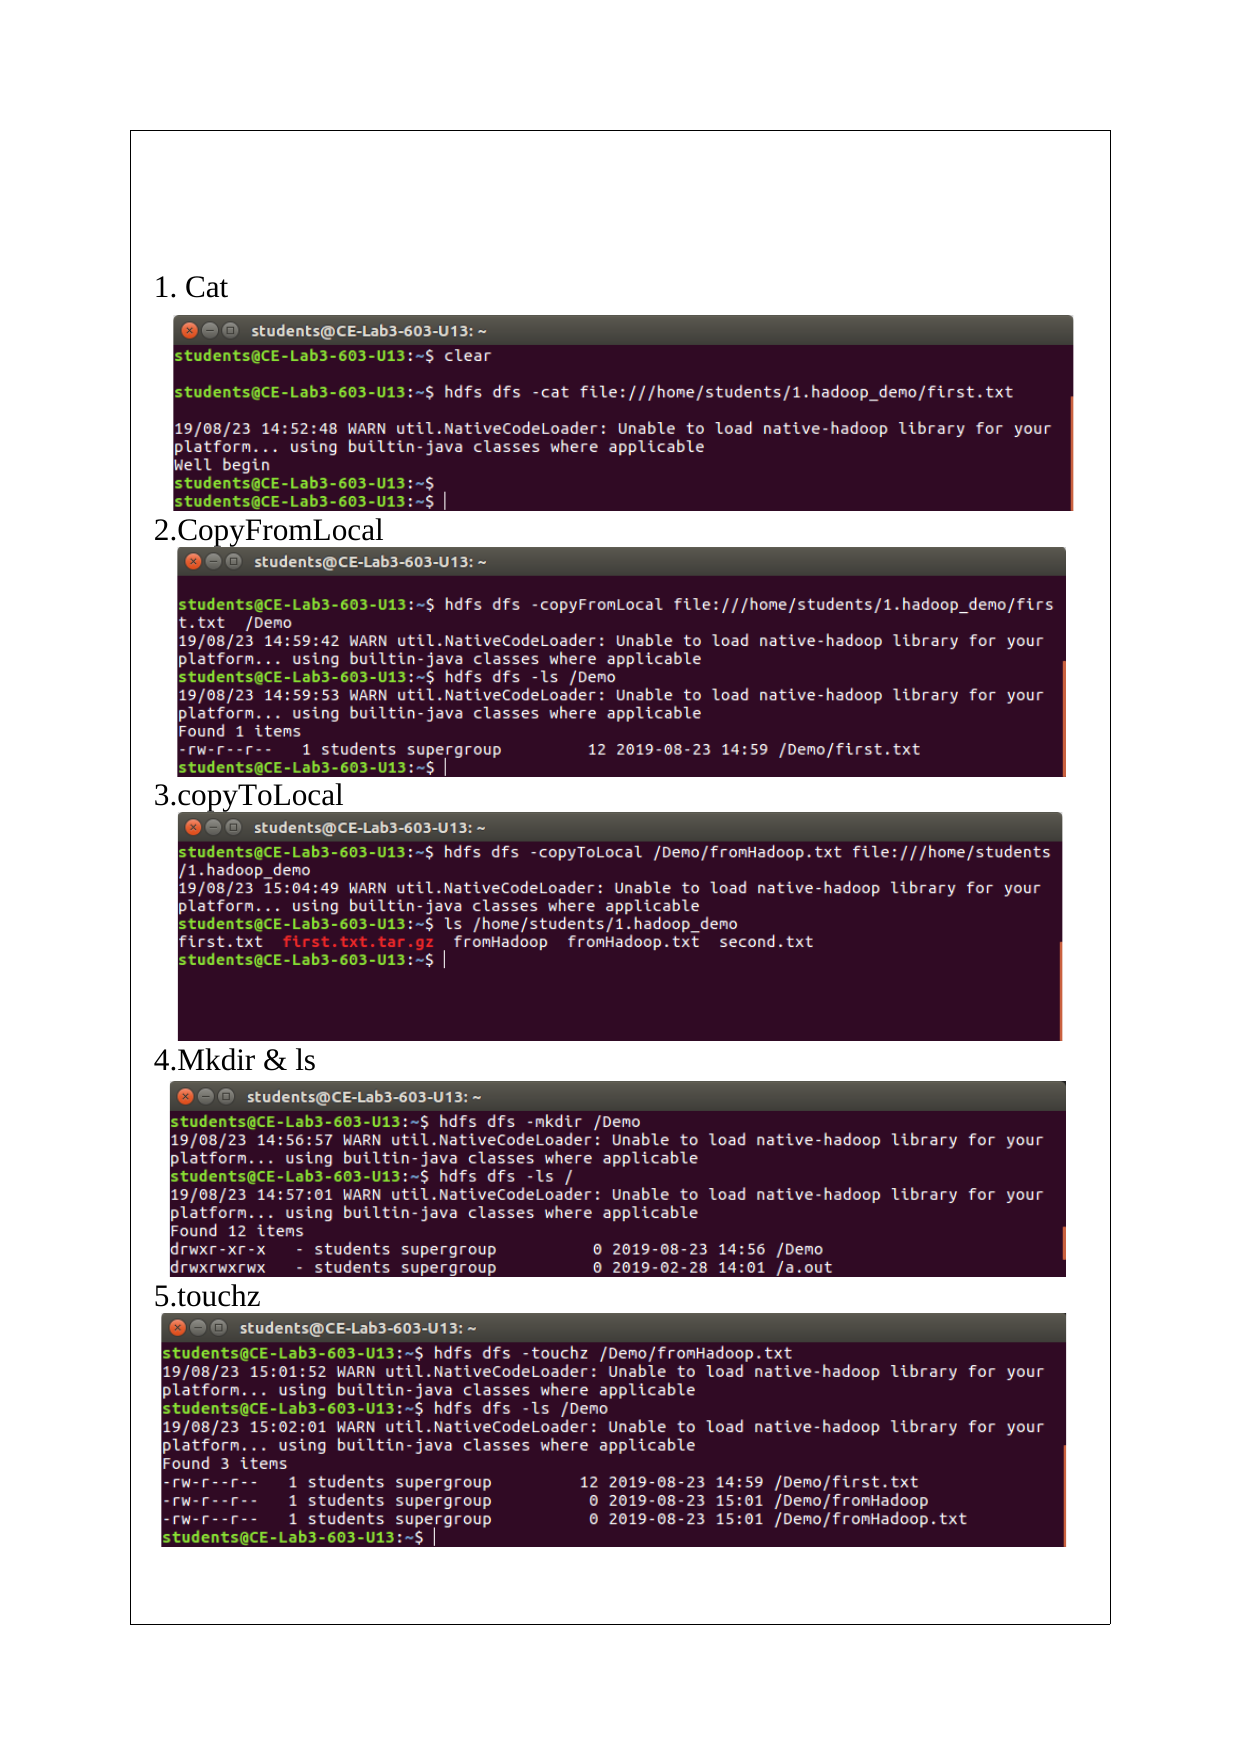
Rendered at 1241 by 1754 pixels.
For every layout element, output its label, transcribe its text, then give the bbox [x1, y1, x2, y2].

picture [169, 1081, 1066, 1277]
text 4.Mkdir & ls [154, 884, 1086, 1077]
picture [161, 1313, 1067, 1547]
picture [177, 547, 1066, 777]
text 3.copyToLocal [154, 583, 1086, 812]
text 1. Cat [154, 269, 1086, 305]
text 5.touchz [154, 1113, 1086, 1313]
text 2.CopyFromLocal [154, 341, 1086, 547]
picture [173, 315, 1074, 511]
picture [177, 812, 1063, 1041]
